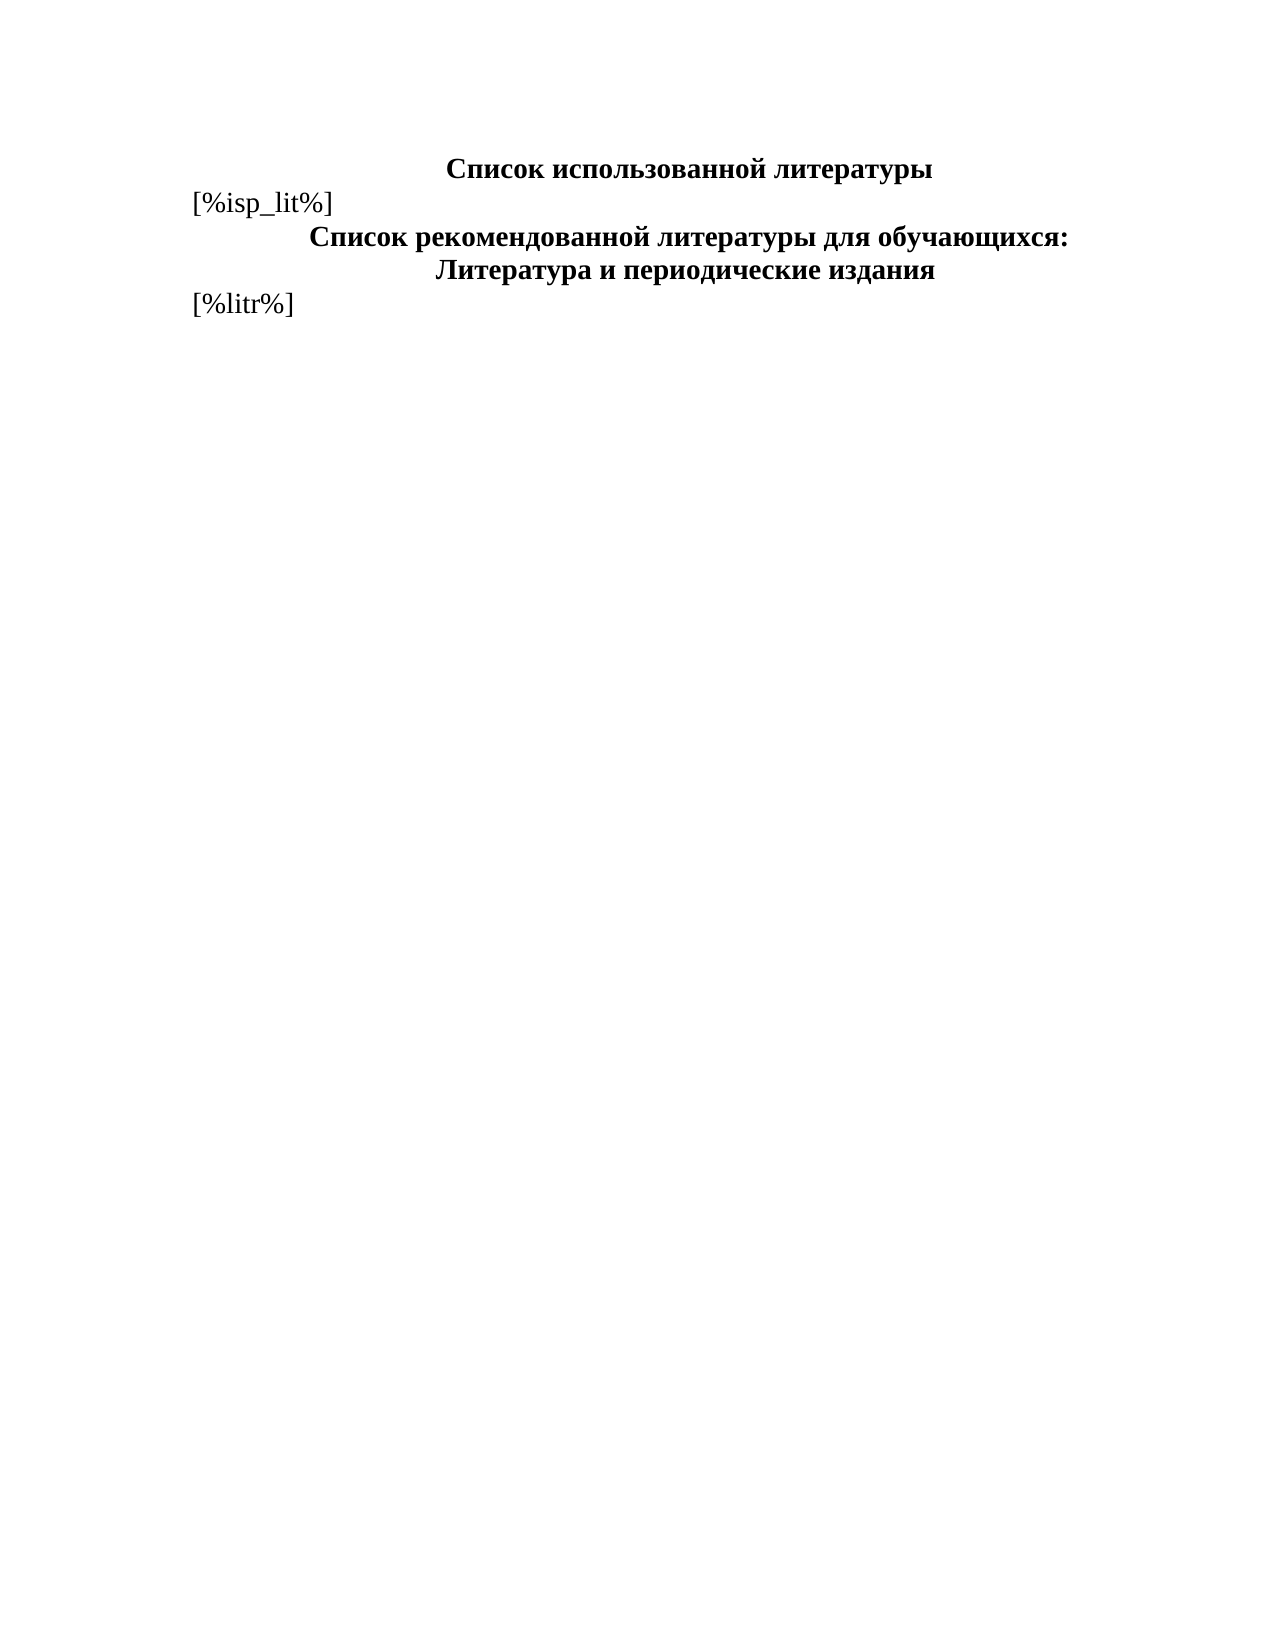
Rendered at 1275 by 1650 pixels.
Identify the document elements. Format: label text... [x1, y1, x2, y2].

subtitle Литература и периодические издания [192, 252, 1186, 286]
text [%litr%] [192, 286, 1186, 319]
text [%isp_lit%] [192, 185, 1186, 219]
subtitle Список рекомендованной литературы для обучающихся: [192, 219, 1186, 252]
subtitle Список использованной литературы [192, 152, 1186, 185]
